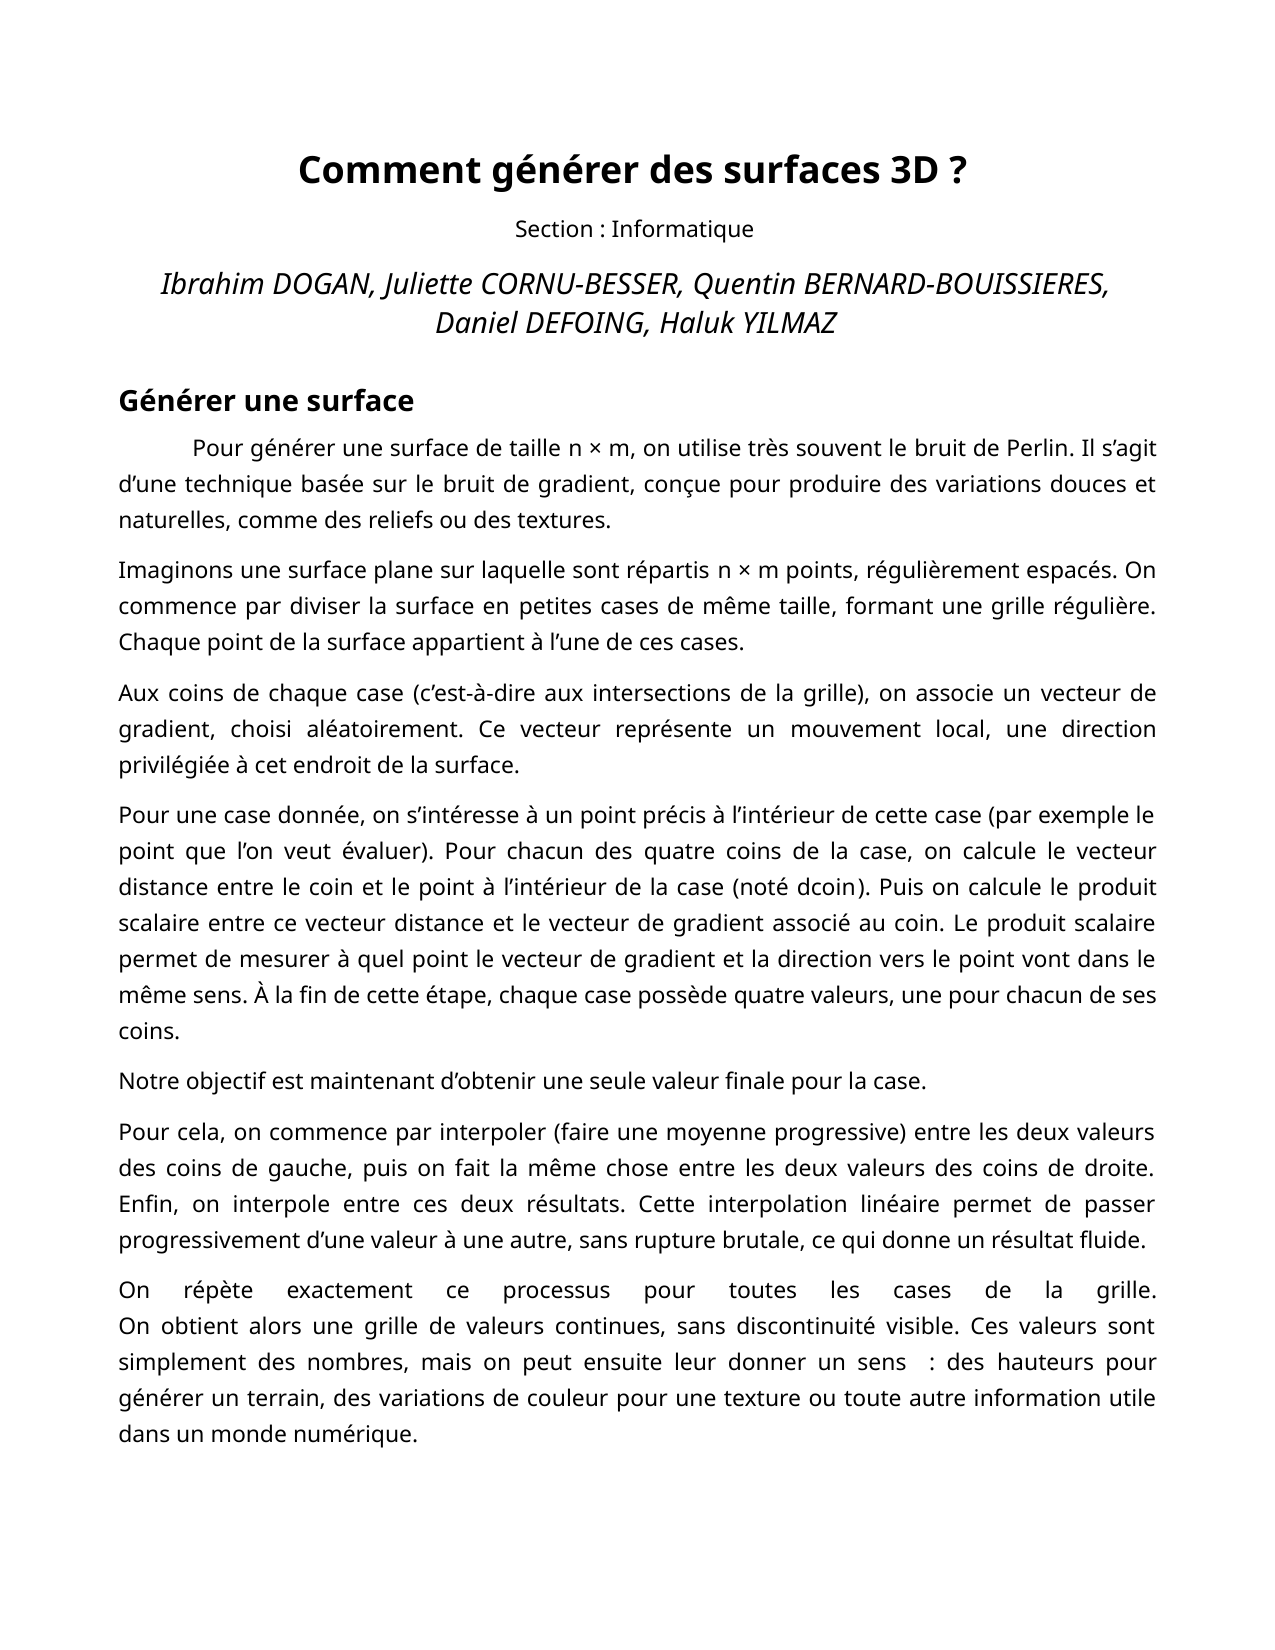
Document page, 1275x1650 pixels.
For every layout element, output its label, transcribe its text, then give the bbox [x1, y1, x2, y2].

title Comment générer des surfaces 3D ? [118, 143, 1157, 194]
text Pour cela, on commence par interpoler (faire une moyenne progressive) entre les deux valeurs des coins de gauche, puis on fait la même chose entre les deux valeurs des coins de droite. Enfin, on interpole entre ces deux résultats. Cette interpolation linéaire permet de passer progressivement d’une valeur à une autre, sans rupture brutale, ce qui donne un résultat fluide. [118, 1116, 1157, 1255]
text Pour générer une surface de taille n × m, on utilise très souvent le bruit de Perlin. Il s’agit d’une technique basée sur le bruit de gradient, conçue pour produire des variations douces et naturelles, comme des reliefs ou des textures. [118, 432, 1157, 535]
text Imaginons une surface plane sur laquelle sont répartis n × m points, régulièrement espacés. On commence par diviser la surface en petites cases de même taille, formant une grille régulière. Chaque point de la surface appartient à l’une de ces cases. [118, 554, 1157, 657]
text Pour une case donnée, on s’intéresse à un point précis à l’intérieur de cette case (par exemple le point que l’on veut évaluer). Pour chacun des quatre coins de la case, on calcule le vecteur distance entre le coin et le point à l’intérieur de la case (noté dcoin​). Puis on calcule le produit scalaire entre ce vecteur distance et le vecteur de gradient associé au coin. Le produit scalaire permet de mesurer à quel point le vecteur de gradient et la direction vers le point vont dans le même sens. À la fin de cette étape, chaque case possède quatre valeurs, une pour chacun de ses coins. [118, 799, 1157, 1046]
subtitle Section : Informatique [118, 213, 1157, 244]
subtitle Générer une surface [118, 380, 1157, 419]
text On répète exactement ce processus pour toutes les cases de la grille. On obtient alors une grille de valeurs continues, sans discontinuité visible. Ces valeurs sont simplement des nombres, mais on peut ensuite leur donner un sens : des hauteurs pour générer un terrain, des variations de couleur pour une texture ou toute autre information utile dans un monde numérique. [118, 1274, 1157, 1449]
subtitle Ibrahim DOGAN, Juliette CORNU-BESSER, Quentin BERNARD-BOUISSIERES, Daniel DEFOING, Haluk YILMAZ [118, 263, 1157, 342]
text Notre objectif est maintenant d’obtenir une seule valeur finale pour la case. [118, 1065, 1157, 1097]
text Aux coins de chaque case (c’est-à-dire aux intersections de la grille), on associe un vecteur de gradient, choisi aléatoirement. Ce vecteur représente un mouvement local, une direction privilégiée à cet endroit de la surface. [118, 677, 1157, 780]
